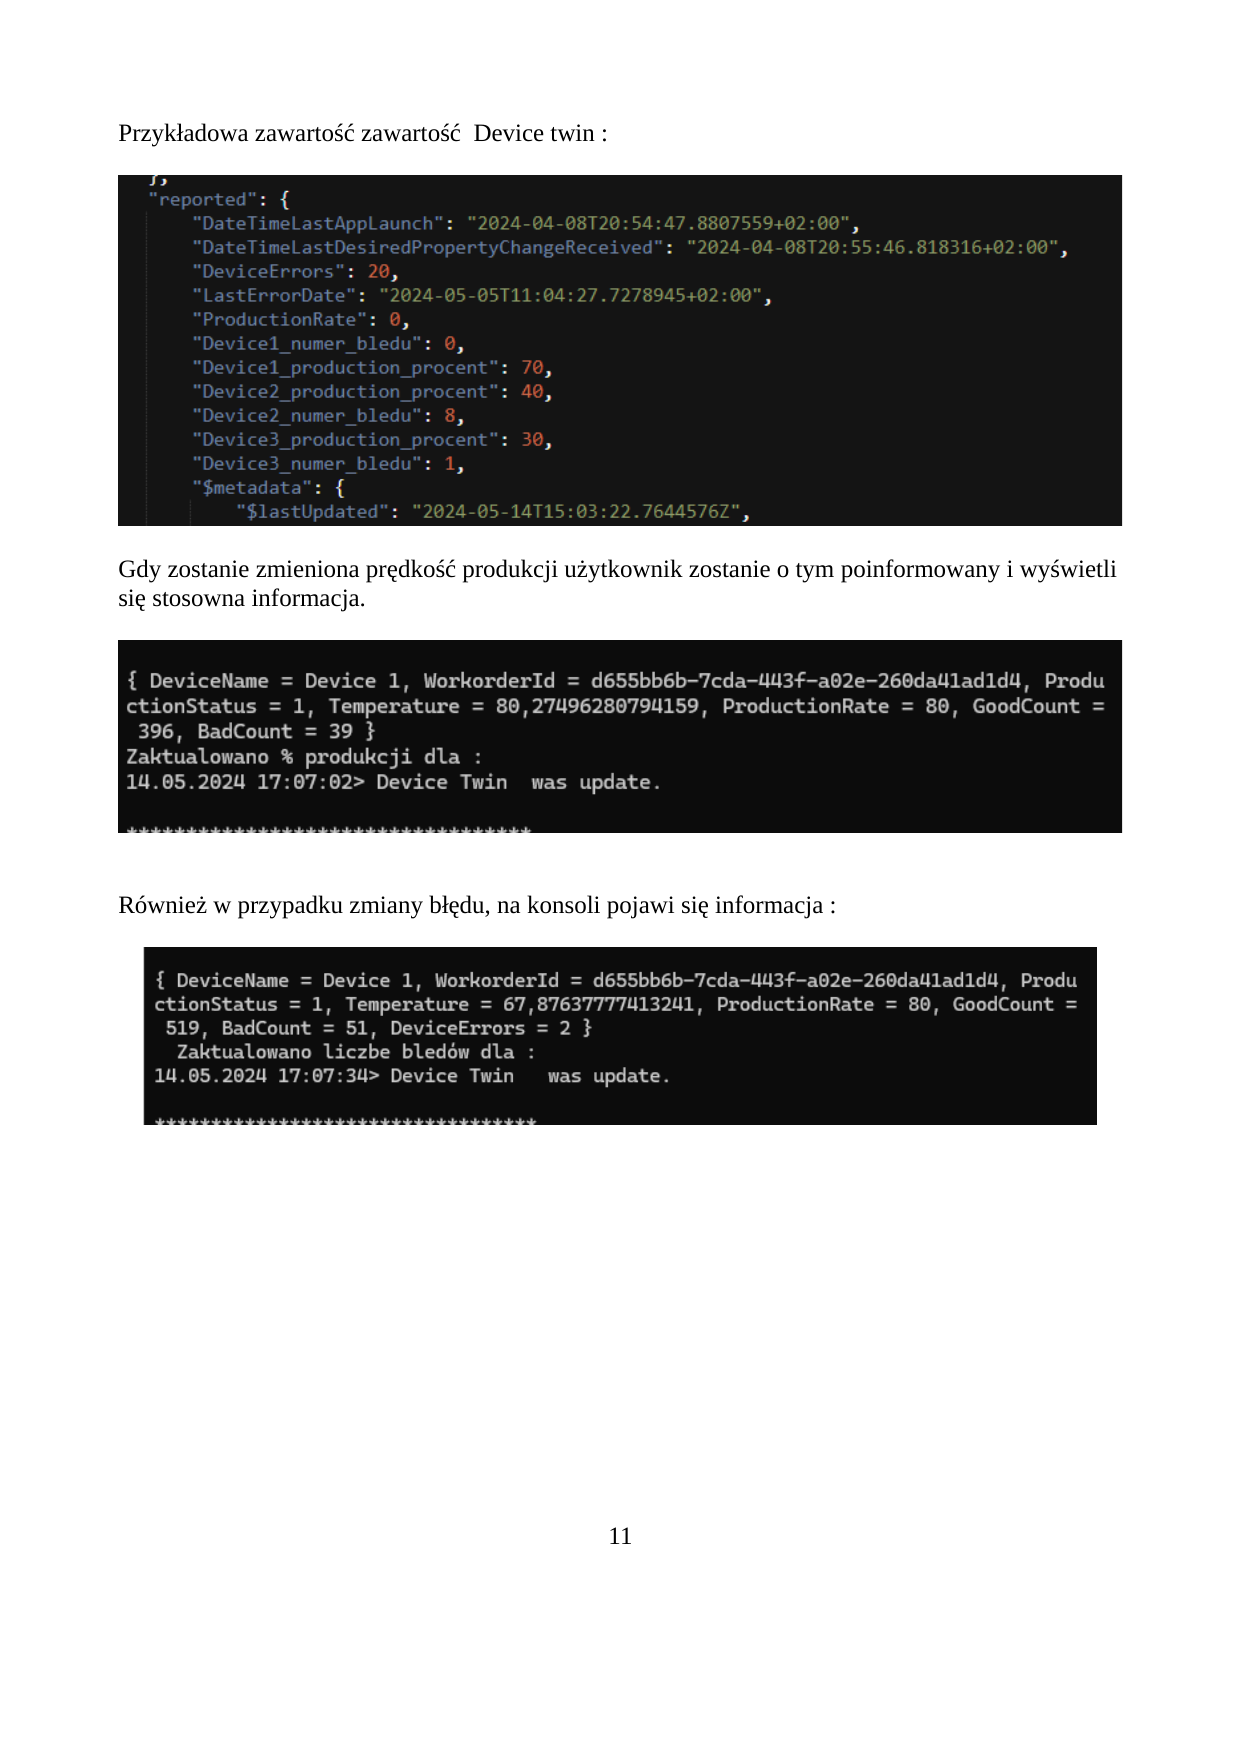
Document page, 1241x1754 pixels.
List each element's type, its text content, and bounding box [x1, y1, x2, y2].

picture [143, 947, 1097, 1125]
text Przykładowa zawartość zawartość Device twin : [118, 118, 1122, 147]
picture [118, 640, 1123, 833]
text Również w przypadku zmiany błędu, na konsoli pojawi się informacja : [118, 890, 1122, 918]
picture [118, 175, 1123, 526]
text Gdy zostanie zmieniona prędkość produkcji użytkownik zostanie o tym poinformowany i wyświetli się stosowna informacja. [118, 554, 1122, 612]
